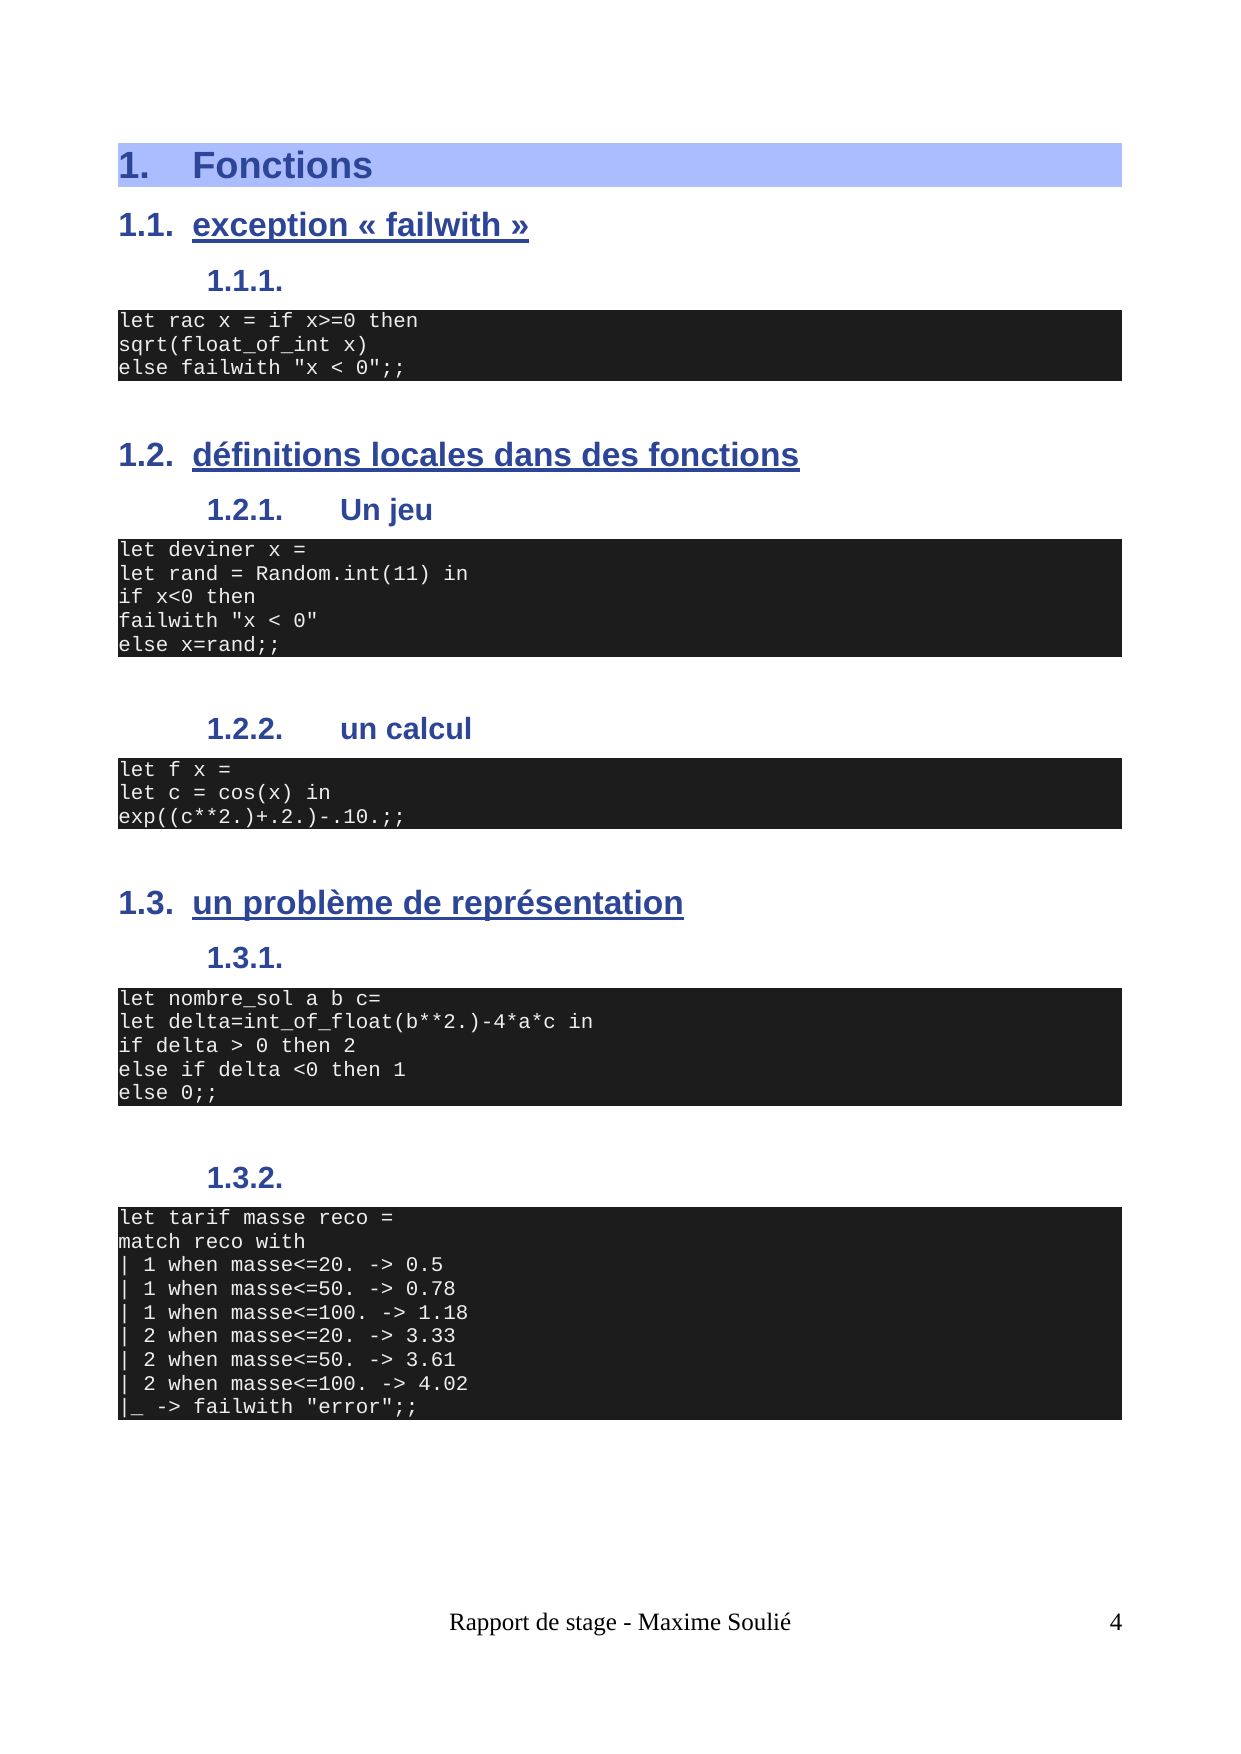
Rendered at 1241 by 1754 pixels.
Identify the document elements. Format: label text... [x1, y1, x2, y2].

text if x<0 then [118, 586, 1122, 610]
subtitle Fonctions [118, 143, 1122, 187]
subtitle un problème de représentation [118, 883, 1122, 922]
text let deviner x = [118, 539, 1122, 563]
text match reco with [118, 1231, 1122, 1254]
subtitle un calcul [207, 711, 1122, 746]
text else x=rand;; [118, 634, 1122, 657]
text if delta > 0 then 2 [118, 1035, 1122, 1059]
text else failwith "x < 0";; [118, 357, 1122, 381]
text let c = cos(x) in [118, 782, 1122, 806]
text let tarif masse reco = [118, 1207, 1122, 1231]
text | 1 when masse<=100. -> 1.18 [118, 1302, 1122, 1325]
text else 0;; [118, 1082, 1122, 1106]
subtitle définitions locales dans des fonctions [118, 434, 1122, 473]
text | 2 when masse<=100. -> 4.02 [118, 1373, 1122, 1396]
text sqrt(float_of_int x) [118, 333, 1122, 357]
text let delta=int_of_float(b**2.)-4*a*c in [118, 1011, 1122, 1035]
text exp((c**2.)+.2.)-.10.;; [118, 806, 1122, 829]
text let rand = Random.int(11) in [118, 563, 1122, 586]
text |_ -> failwith "error";; [118, 1396, 1122, 1420]
text failwith "x < 0" [118, 610, 1122, 634]
text | 1 when masse<=20. -> 0.5 [118, 1254, 1122, 1278]
text let nombre_sol a b c= [118, 988, 1122, 1011]
subtitle Un jeu [207, 491, 1122, 527]
text | 1 when masse<=50. -> 0.78 [118, 1278, 1122, 1302]
text | 2 when masse<=20. -> 3.33 [118, 1325, 1122, 1349]
text let f x = [118, 758, 1122, 782]
text | 2 when masse<=50. -> 3.61 [118, 1349, 1122, 1373]
subtitle exception « failwith » [118, 205, 1122, 244]
text else if delta <0 then 1 [118, 1059, 1122, 1082]
text let rac x = if x>=0 then [118, 310, 1122, 333]
